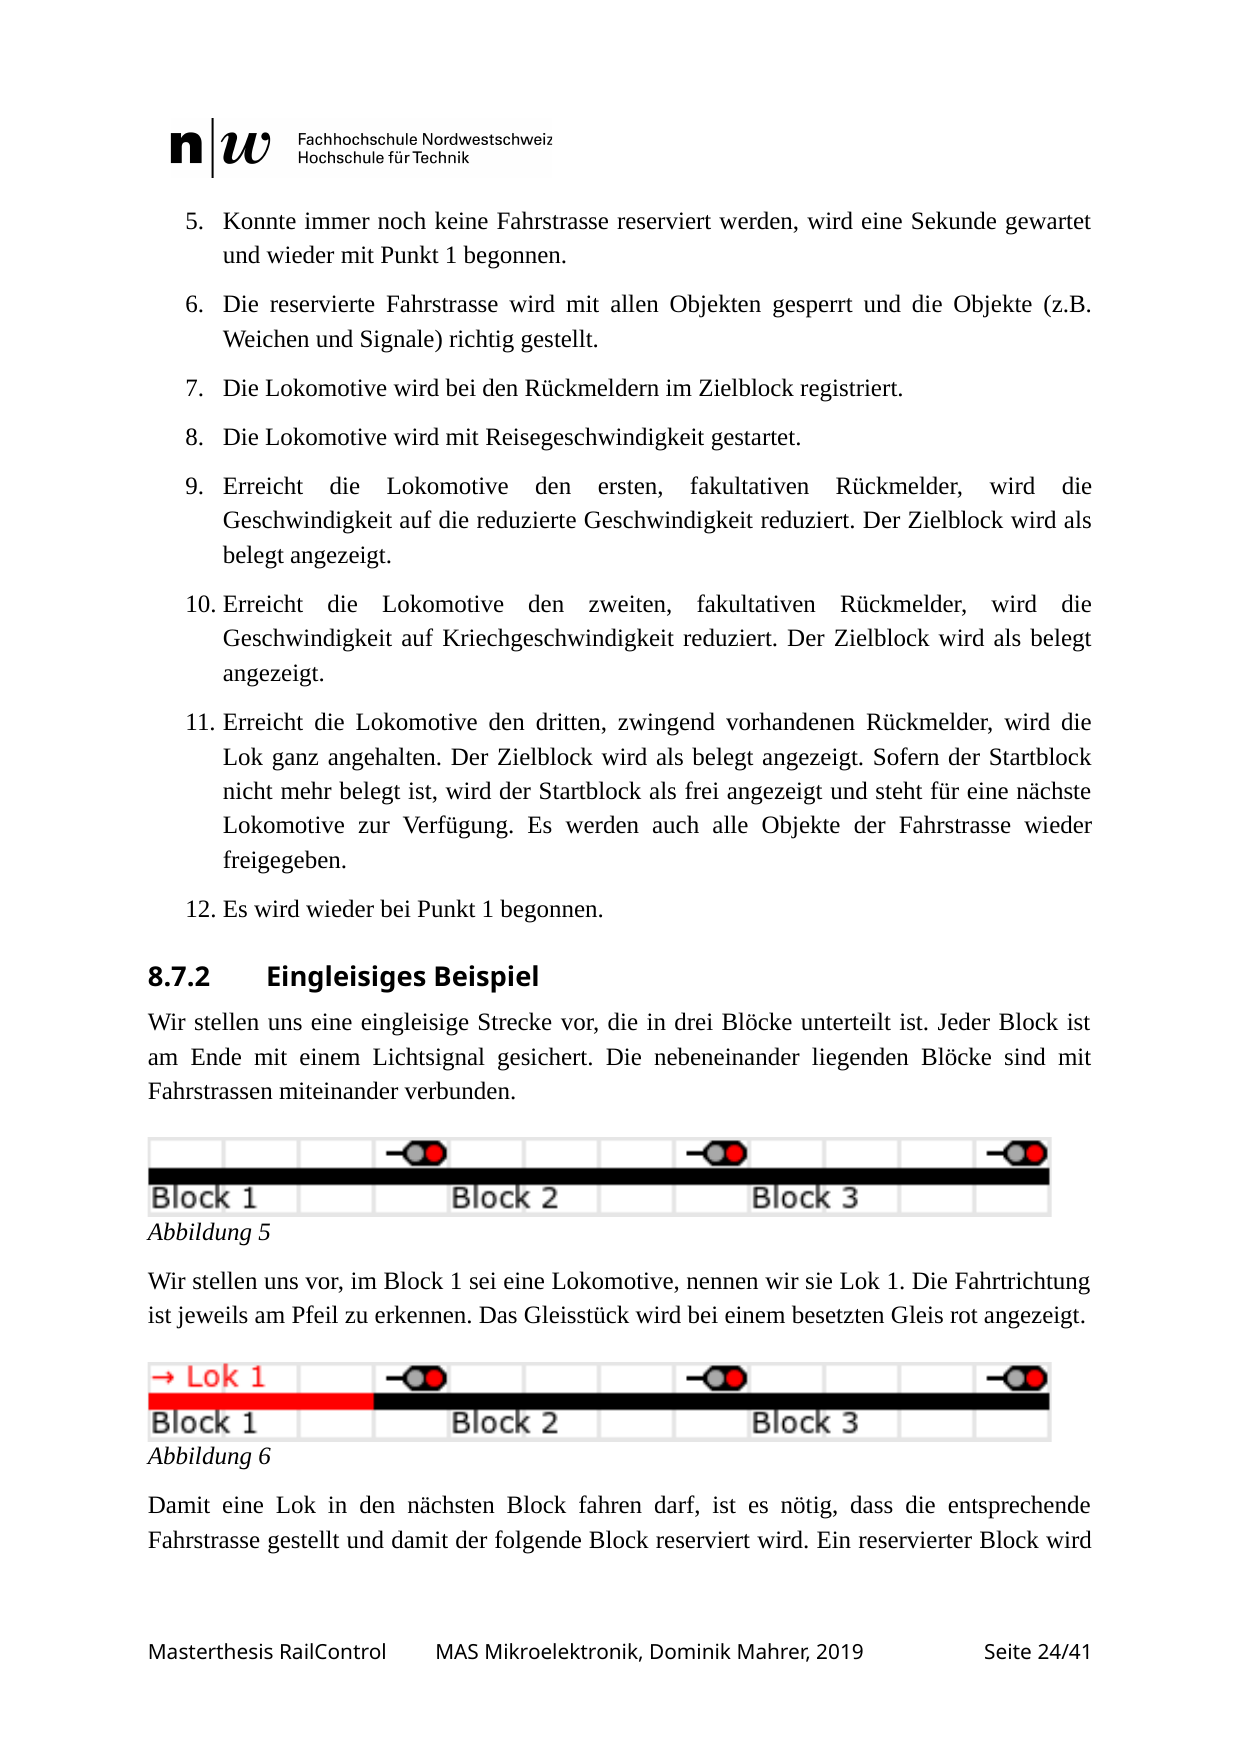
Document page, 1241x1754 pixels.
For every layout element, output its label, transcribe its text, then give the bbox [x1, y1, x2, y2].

list Erreicht die Lokomotive den ersten, fakultativen Rückmelder, wird die Geschwindigkeit auf die reduzierte Geschwindigkeit reduziert. Der Zielblock wird als belegt angezeigt. [185, 471, 1093, 569]
text Damit eine Lok in den nächsten Block fahren darf, ist es nötig, dass die entsprechende Fahrstrasse gestellt und damit der folgende Block reserviert wird. Ein reservierter Block wird [148, 1490, 1093, 1554]
subtitle Eingleisiges Beispiel [148, 958, 1093, 995]
text Wir stellen uns eine eingleisige Strecke vor, die in drei Blöcke unterteilt ist. Jeder Block ist am Ende mit einem Lichtsignal gesichert. Die nebeneinander liegenden Blöcke sind mit Fahrstrassen miteinander verbunden. [148, 1007, 1093, 1105]
list Es wird wieder bei Punkt 1 begonnen. [185, 894, 1093, 923]
text Abbildung 6 [148, 1442, 1052, 1470]
picture [147, 1137, 1052, 1217]
list Die Lokomotive wird bei den Rückmeldern im Zielblock registriert. [185, 373, 1093, 402]
picture [170, 118, 553, 178]
list Die reservierte Fahrstrasse wird mit allen Objekten gesperrt und die Objekte (z.B. Weichen und Signale) richtig gestellt. [185, 289, 1093, 353]
list Konnte immer noch keine Fahrstrasse reserviert werden, wird eine Sekunde gewartet und wieder mit Punkt 1 begonnen. [185, 206, 1093, 269]
text Wir stellen uns vor, im Block 1 sei eine Lokomotive, nennen wir sie Lok 1. Die Fahrtrichtung ist jeweils am Pfeil zu erkennen. Das Gleisstück wird bei einem besetzten Gleis rot angezeigt. [148, 1266, 1093, 1329]
text Abbildung 5 [148, 1217, 1052, 1246]
picture [147, 1362, 1052, 1442]
list Erreicht die Lokomotive den dritten, zwingend vorhandenen Rückmelder, wird die Lok ganz angehalten. Der Zielblock wird als belegt angezeigt. Sofern der Startblock nicht mehr belegt ist, wird der Startblock als frei angezeigt und steht für eine nächste Lokomotive zur Verfügung. Es werden auch alle Objekte der Fahrstrasse wieder freigegeben. [185, 707, 1093, 874]
list Erreicht die Lokomotive den zweiten, fakultativen Rückmelder, wird die Geschwindigkeit auf Kriechgeschwindigkeit reduziert. Der Zielblock wird als belegt angezeigt. [185, 589, 1093, 687]
list Die Lokomotive wird mit Reisegeschwindigkeit gestartet. [185, 422, 1093, 451]
